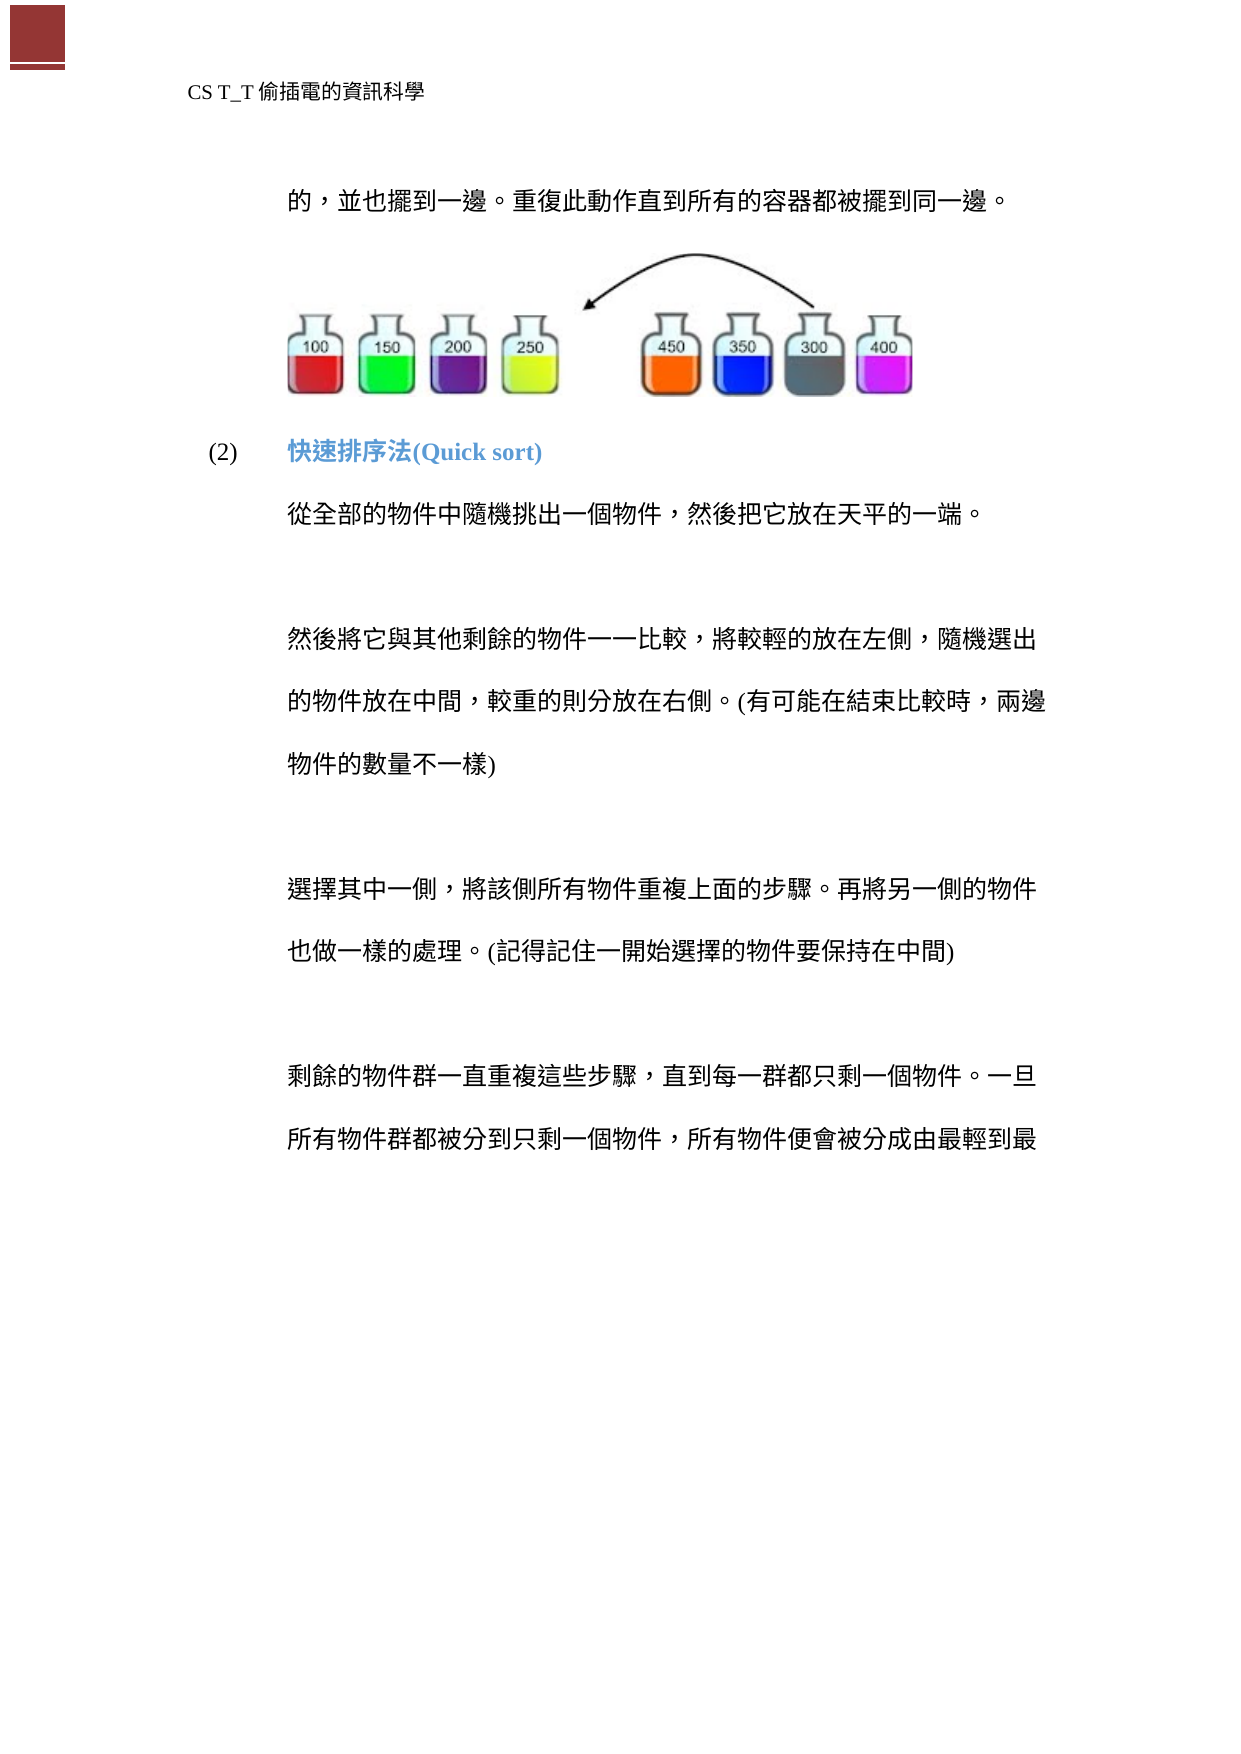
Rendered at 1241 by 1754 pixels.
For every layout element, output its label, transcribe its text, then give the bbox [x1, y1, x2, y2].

list 的，並也擺到一邊。重復此動作直到所有的容器都被擺到同一邊。 [237, 158, 1053, 408]
list 快速排序法(Quick sort) 從全部的物件中隨機挑出一個物件，然後把它放在天平的一端。 然後將它與其他剩餘的物件一一比較，將較輕的放在左側，隨機選出的物件放在中間，較重的則分放在右側。(有可能在結束比較時，兩邊物件的數量不一樣) 選擇其中一側，將該側所有物件重複上面的步驟。再將另一側的物件也做一樣的處理。(記得記住一開始選擇的物件要保持在中間) 剩餘的物件群一直重複這些步驟，直到每一群都只剩一個物件。一旦所有物件群都被分到只剩一個物件，所有物件便會被分成由最輕到最 [237, 408, 1053, 1158]
